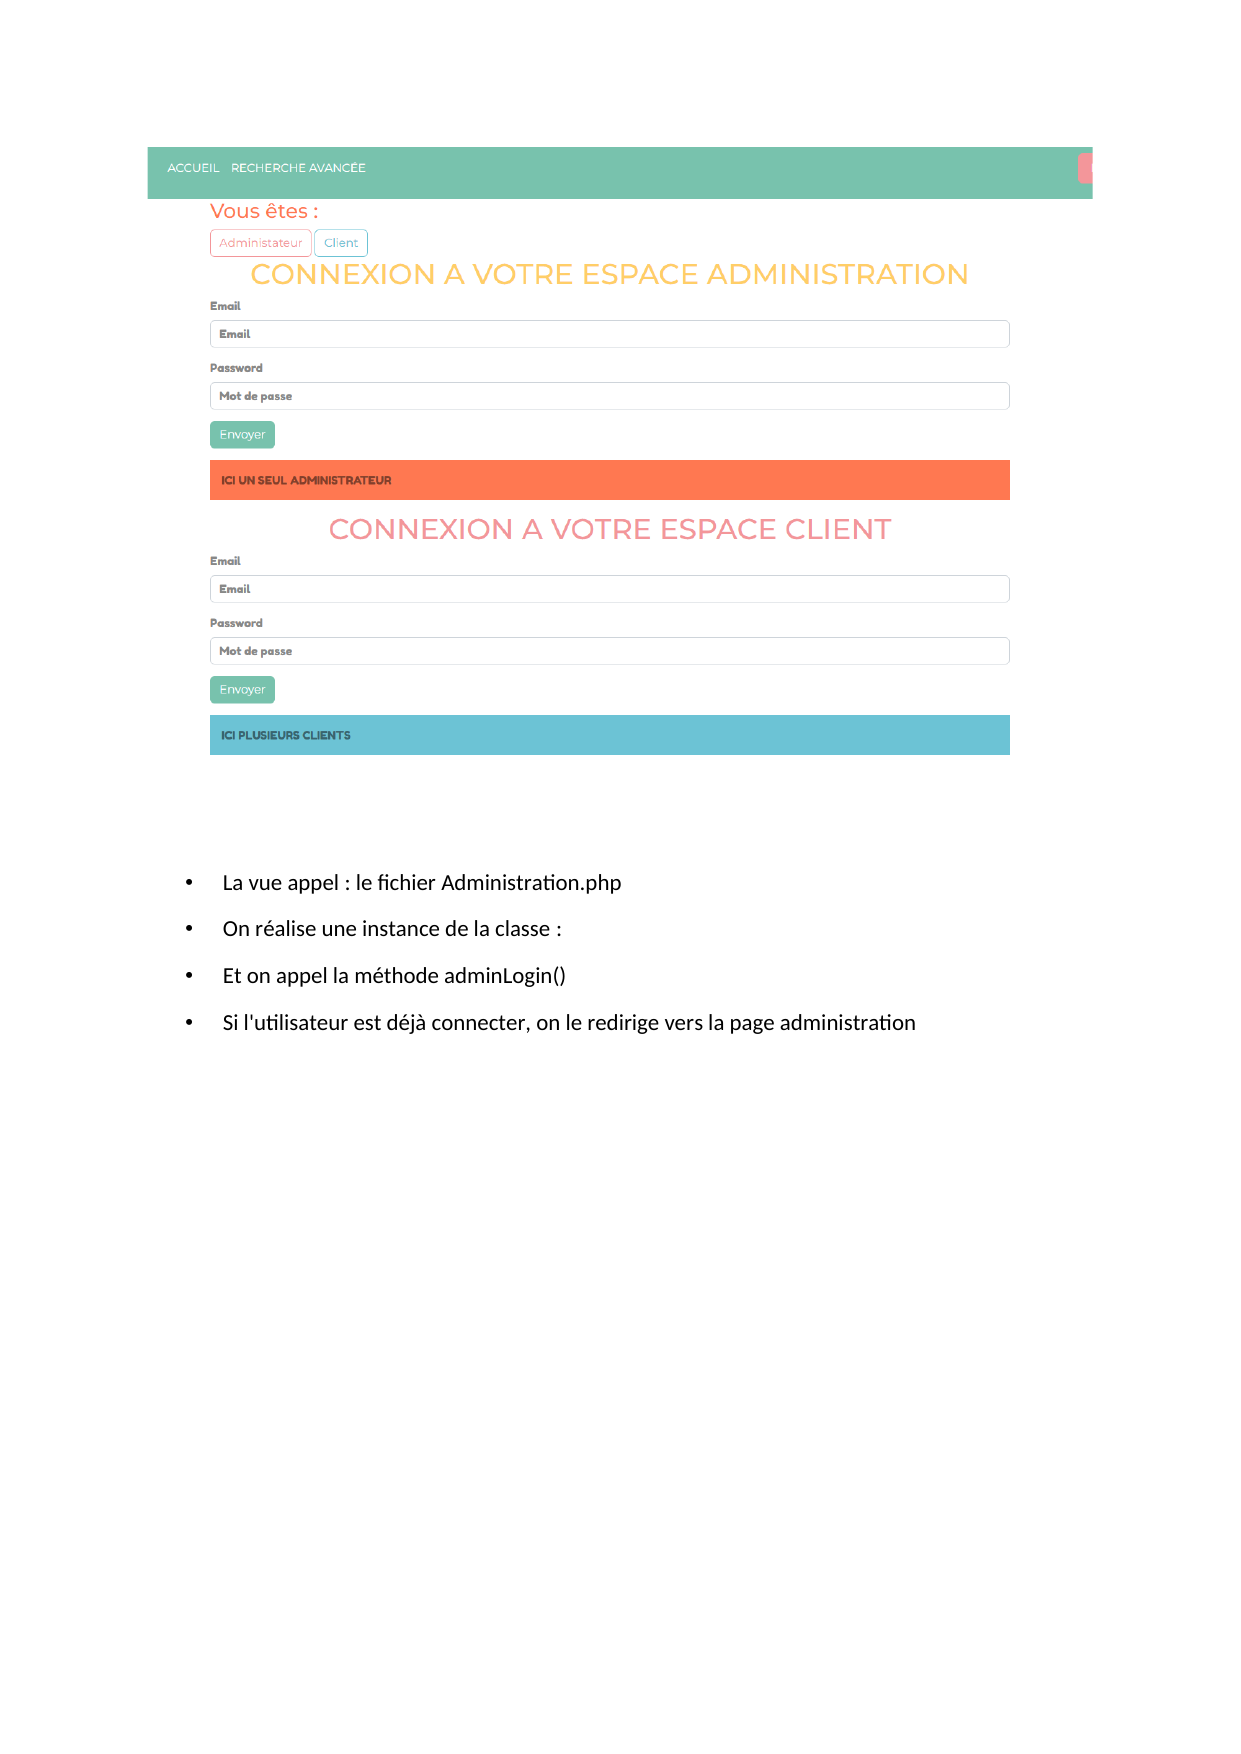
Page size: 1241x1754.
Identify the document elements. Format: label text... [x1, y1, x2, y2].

list On réalise une instance de la classe : [185, 914, 1093, 943]
list La vue appel : le fichier Administration.php [185, 868, 1093, 896]
list Si l'utilisateur est déjà connecter, on le redirige vers la page administration [185, 1008, 1093, 1036]
picture [147, 147, 1093, 773]
list Et on appel la méthode adminLogin() [185, 961, 1093, 989]
